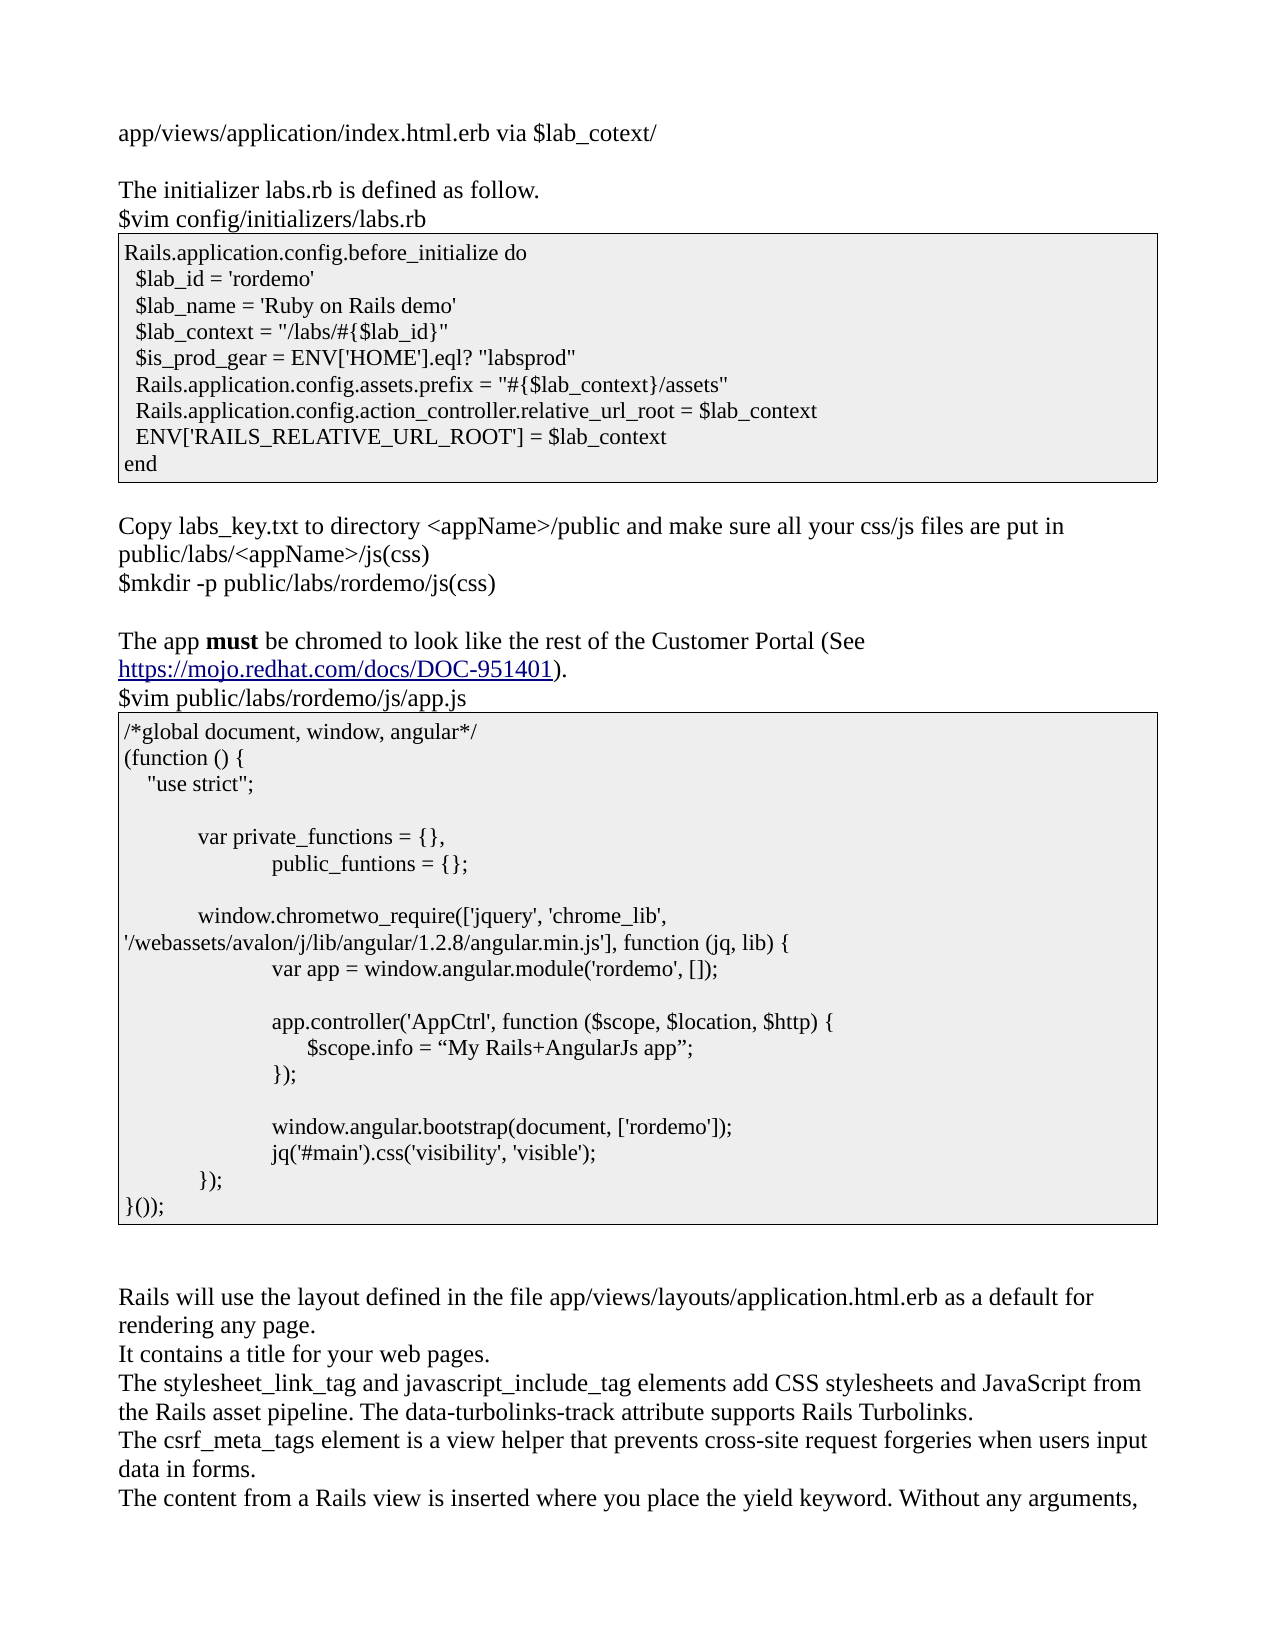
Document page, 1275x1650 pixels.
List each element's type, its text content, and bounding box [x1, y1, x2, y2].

text The stylesheet_link_tag and javascript_include_tag elements add CSS stylesheets and JavaScript from the Rails asset pipeline. The data-turbolinks-track attribute supports Rails Turbolinks. [118, 1368, 1157, 1426]
table_header /*global document, window, angular*/ (function () { "use strict"; var private_functions = {}, public_funtions = {}; window.chrometwo_require(['jquery', 'chrome_lib', '/webassets/avalon/j/lib/angular/1.2.8/angular.min.js'], function (jq, lib) { var app = window.angular.module('rordemo', []); app.controller('AppCtrl', function ($scope, $location, $http) { $scope.info = “My Rails+AngularJs app”; }); window.angular.bootstrap(document, ['rordemo']); jq('#main').css('visibility', 'visible'); }); }()); [119, 713, 1157, 1224]
text Copy labs_key.txt to directory <appName>/public and make sure all your css/js files are put in public/labs/<appName>/js(css) [118, 511, 1157, 568]
text It contains a title for your web pages. [118, 1339, 1157, 1368]
text $vim config/initializers/labs.rb [118, 204, 1157, 233]
text The csrf_meta_tags element is a view helper that prevents cross-site request forgeries when users input data in forms. [118, 1426, 1157, 1483]
table_header Rails.application.config.before_initialize do $lab_id = 'rordemo' $lab_name = 'Ruby on Rails demo' $lab_context = "/labs/#{$lab_id}" $is_prod_gear = ENV['HOME'].eql? "labsprod" Rails.application.config.assets.prefix = "#{$lab_context}/assets" Rails.application.config.action_controller.relative_url_root = $lab_context ENV['RAILS_RELATIVE_URL_ROOT'] = $lab_context end [119, 234, 1157, 482]
text $mkdir -p public/labs/rordemo/js(css) [118, 568, 1157, 597]
text The app must be chromed to look like the rest of the Customer Portal (See https://mojo.redhat.com/docs/DOC-951401). [118, 626, 1157, 683]
text app/views/application/index.html.erb via $lab_cotext/ [118, 118, 1157, 147]
text The initializer labs.rb is defined as follow. [118, 176, 1157, 204]
text Rails will use the layout defined in the file app/views/layouts/application.html.erb as a default for rendering any page. [118, 1282, 1157, 1339]
text $vim public/labs/rordemo/js/app.js [118, 683, 1157, 712]
text The content from a Rails view is inserted where you place the yield keyword. Without any arguments, [118, 1483, 1157, 1512]
